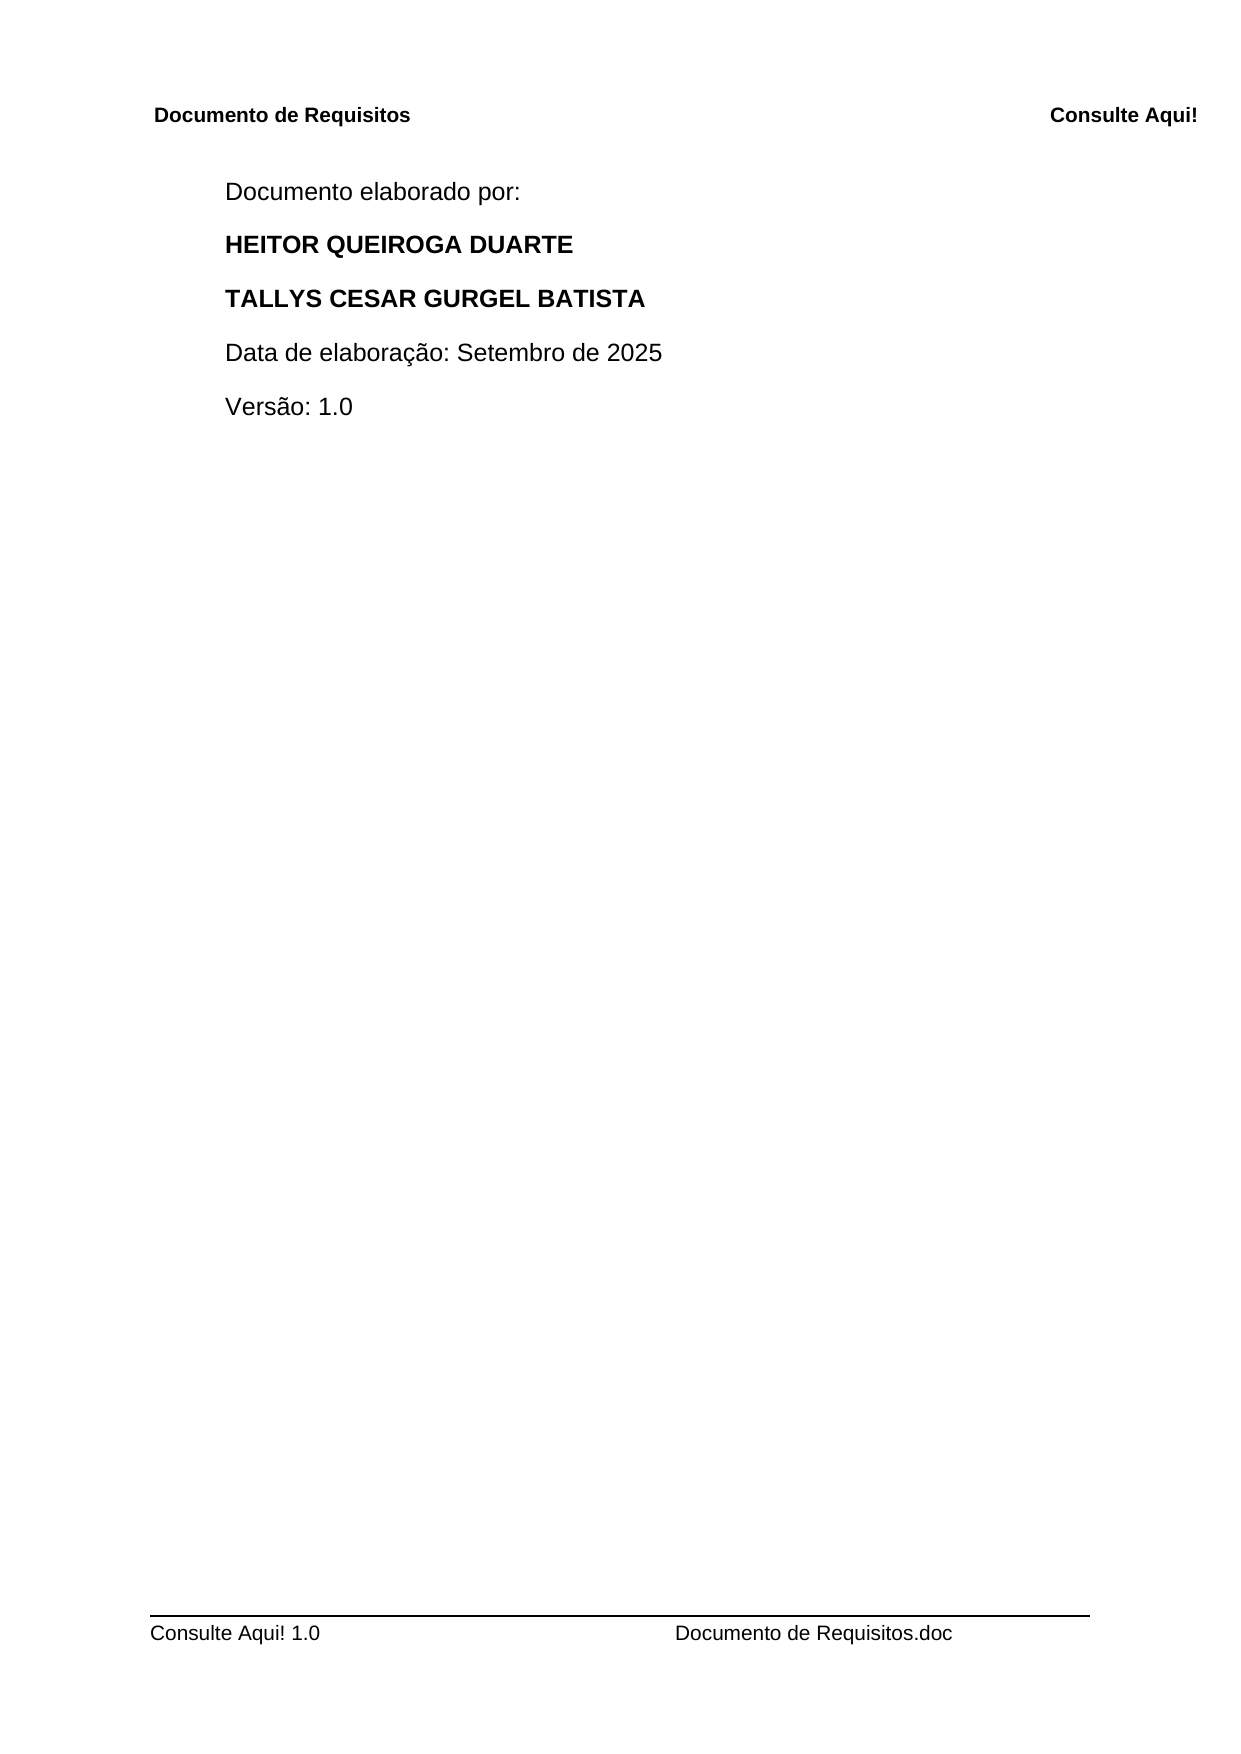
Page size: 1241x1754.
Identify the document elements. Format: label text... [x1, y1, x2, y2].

text TALLYS CESAR GURGEL BATISTA [150, 284, 1090, 313]
text Versão: 1.0 [150, 392, 1090, 421]
text Documento elaborado por: [150, 177, 1090, 206]
text Data de elaboração: Setembro de 2025 [150, 338, 1090, 367]
text HEITOR QUEIROGA DUARTE [150, 231, 1090, 259]
